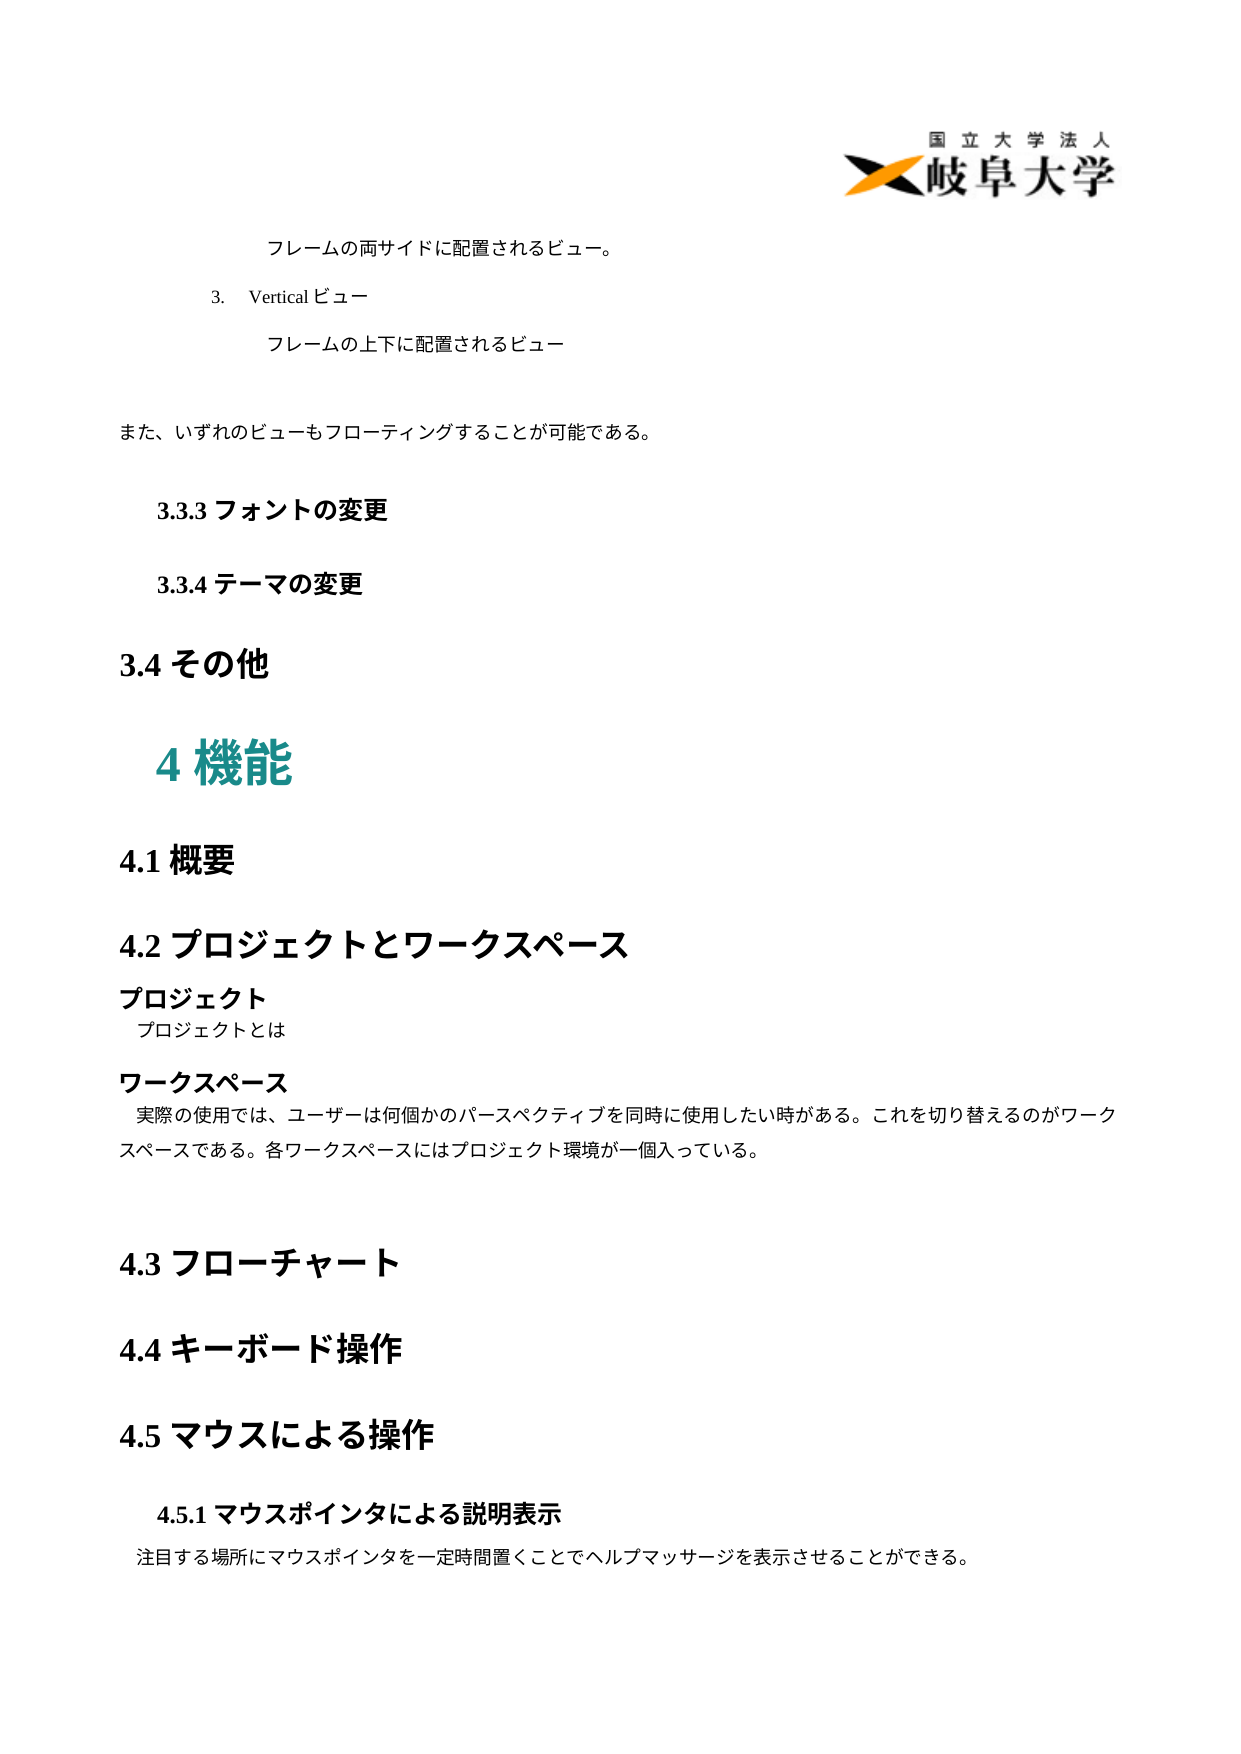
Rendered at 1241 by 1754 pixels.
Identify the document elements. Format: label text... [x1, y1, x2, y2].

text プロジェクトとは [118, 1016, 1122, 1043]
list マウスポインタによる説明表示 [44, 1494, 1122, 1531]
text フレームの両サイドに配置されるビュー。 [118, 234, 1122, 261]
text 注目する場所にマウスポインタを一定時間置くことでヘルプマッサージを表示させることができる。 [118, 1543, 1122, 1570]
list フォントの変更 [44, 491, 1122, 527]
text ワークスペース [118, 1064, 1122, 1100]
list フローチャート [44, 1237, 1122, 1285]
list プロジェクトとワークスペース [44, 919, 1122, 967]
text プロジェクト [118, 980, 1122, 1016]
list テーマの変更 [44, 564, 1122, 601]
picture [834, 118, 1122, 205]
list 概要 [44, 833, 1122, 882]
list キーボード操作 [44, 1323, 1122, 1371]
list その他 [44, 638, 1122, 686]
list 機能 [118, 724, 1122, 796]
text また、いずれのビューもフローティングすることが可能である。 [44, 418, 1122, 445]
list マウスによる操作 [44, 1408, 1122, 1457]
text フレームの上下に配置されるビュー [118, 329, 1122, 357]
text 実際の使用では、ユーザーは何個かのパースペクティブを同時に使用したい時がある。これを切り替えるのがワークスペースである。各ワークスペースにはプロジェクト環境が一個入っている。 [118, 1100, 1122, 1163]
list Verticalビュー [193, 282, 1122, 309]
